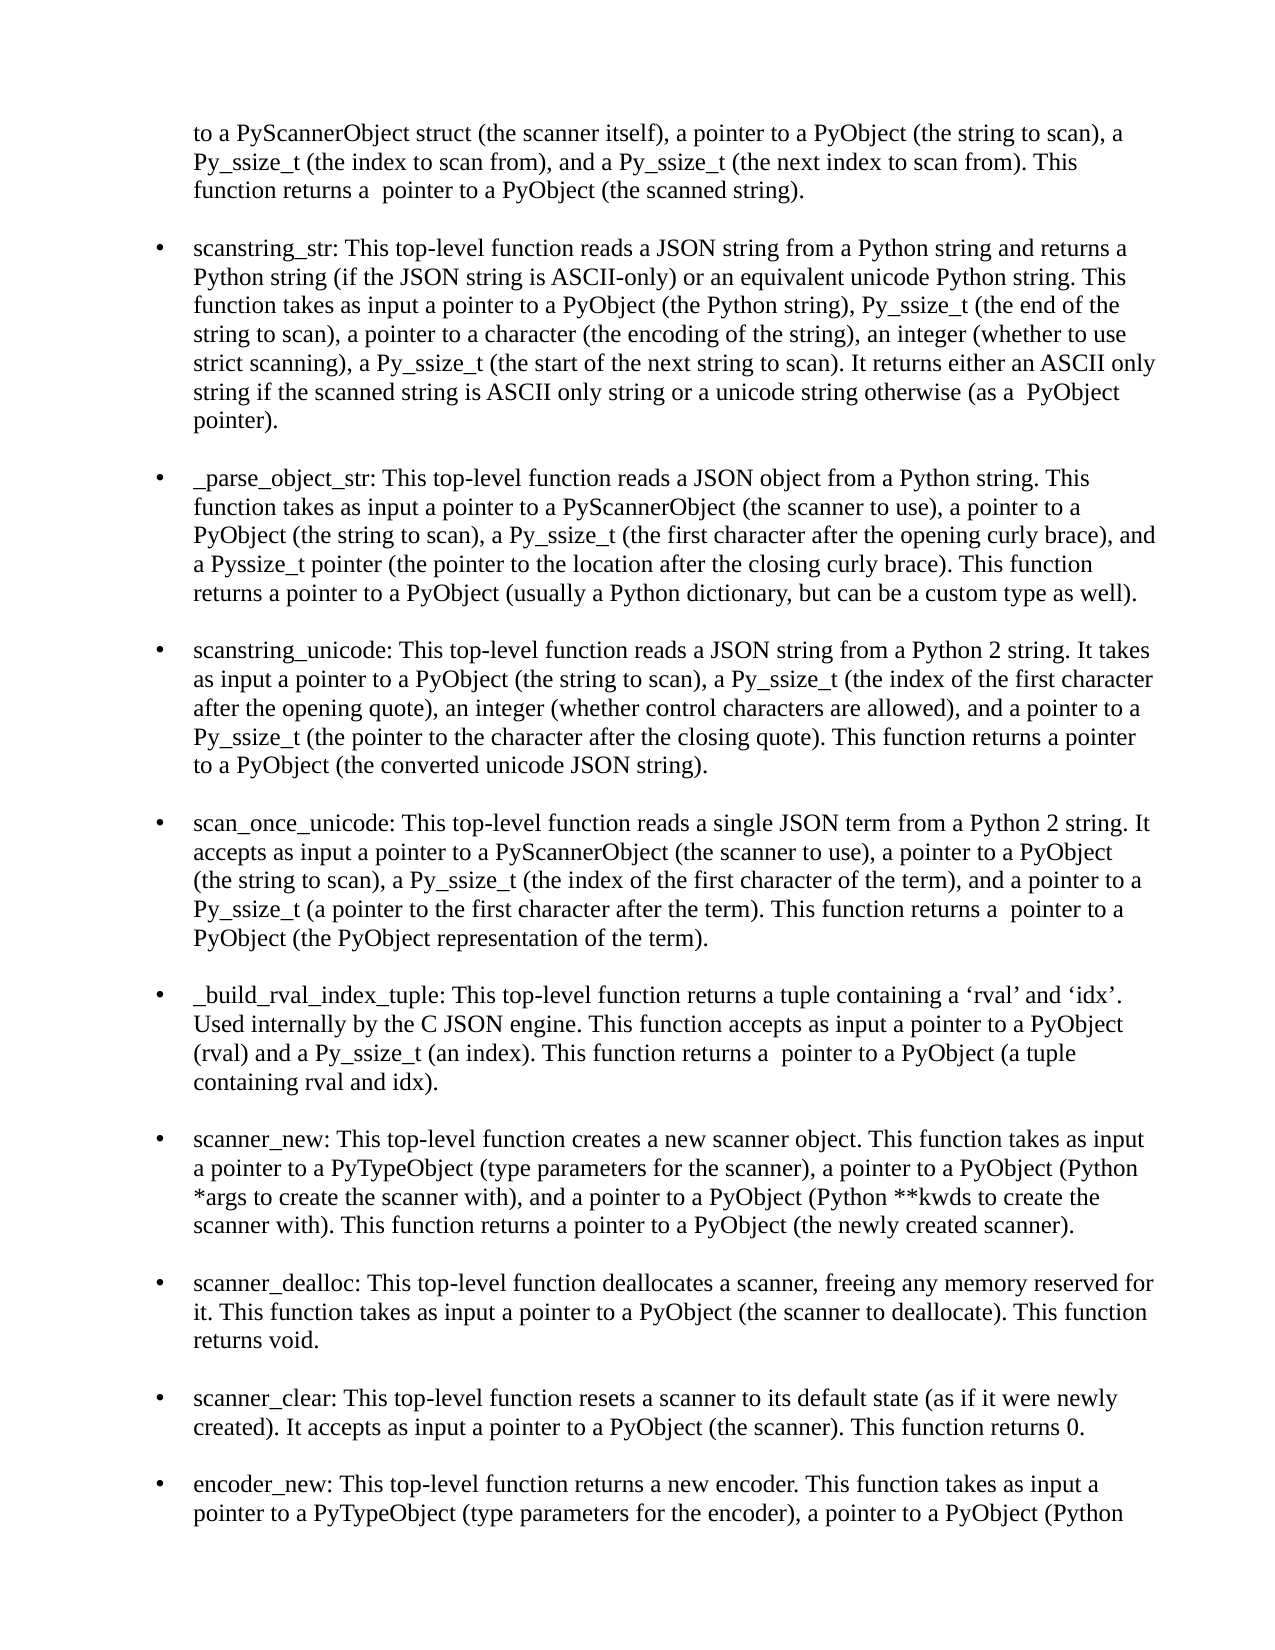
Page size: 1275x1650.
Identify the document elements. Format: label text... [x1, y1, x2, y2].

list scanner_dealloc: This top‑level function deallocates a scanner, freeing any memory reserved for it. This function takes as input a pointer to a PyObject (the scanner to deallocate). This function returns void. [156, 1268, 1157, 1354]
list scanner_clear: This top‑level function resets a scanner to its default state (as if it were newly created). It accepts as input a pointer to a PyObject (the scanner). This function returns 0. [156, 1383, 1157, 1441]
list scan_once_unicode: This top‑level function reads a single JSON term from a Python 2 string. It accepts as input a pointer to a PyScannerObject (the scanner to use), a pointer to a PyObject (the string to scan), a Py_ssize_t (the index of the first character of the term), and a pointer to a Py_ssize_t (a pointer to the first character after the term). This function returns a pointer to a PyObject (the PyObject representation of the term). [156, 808, 1157, 952]
list scanner_new: This top‑level function creates a new scanner object. This function takes as input a pointer to a PyTypeObject (type parameters for the scanner), a pointer to a PyObject (Python *args to create the scanner with), and a pointer to a PyObject (Python **kwds to create the scanner with). This function returns a pointer to a PyObject (the newly created scanner). [156, 1124, 1157, 1239]
list encoder_new: This top‑level function returns a new encoder. This function takes as input a pointer to a PyTypeObject (type parameters for the encoder), a pointer to a PyObject (Python [156, 1469, 1157, 1527]
list scanstring_unicode: This top‑level function reads a JSON string from a Python 2 string. It takes as input a pointer to a PyObject (the string to scan), a Py_ssize_t (the index of the first character after the opening quote), an integer (whether control characters are allowed), and a pointer to a Py_ssize_t (the pointer to the character after the closing quote). This function returns a pointer to a PyObject (the converted unicode JSON string). [156, 636, 1157, 779]
list _parse_object_str: This top‑level function reads a JSON object from a Python string. This function takes as input a pointer to a PyScannerObject (the scanner to use), a pointer to a PyObject (the string to scan), a Py_ssize_t (the first character after the opening curly brace), and a Pyssize_t pointer (the pointer to the location after the closing curly brace). This function returns a pointer to a PyObject (usually a Python dictionary, but can be a custom type as well). [156, 463, 1157, 607]
list _build_rval_index_tuple: This top‑level function returns a tuple containing a ‘rval’ and ‘idx’. Used internally by the C JSON engine. This function accepts as input a pointer to a PyObject (rval) and a Py_ssize_t (an index). This function returns a pointer to a PyObject (a tuple containing rval and idx). [156, 981, 1157, 1096]
list to a PyScannerObject struct (the scanner itself), a pointer to a PyObject (the string to scan), a Py_ssize_t (the index to scan from), and a Py_ssize_t (the next index to scan from). This function returns a pointer to a PyObject (the scanned string). [156, 118, 1157, 204]
list scanstring_str: This top‑level function reads a JSON string from a Python string and returns a Python string (if the JSON string is ASCII-only) or an equivalent unicode Python string. This function takes as input a pointer to a PyObject (the Python string), Py_ssize_t (the end of the string to scan), a pointer to a character (the encoding of the string), an integer (whether to use strict scanning), a Py_ssize_t (the start of the next string to scan). It returns either an ASCII only string if the scanned string is ASCII only string or a unicode string otherwise (as a PyObject pointer). [156, 233, 1157, 434]
